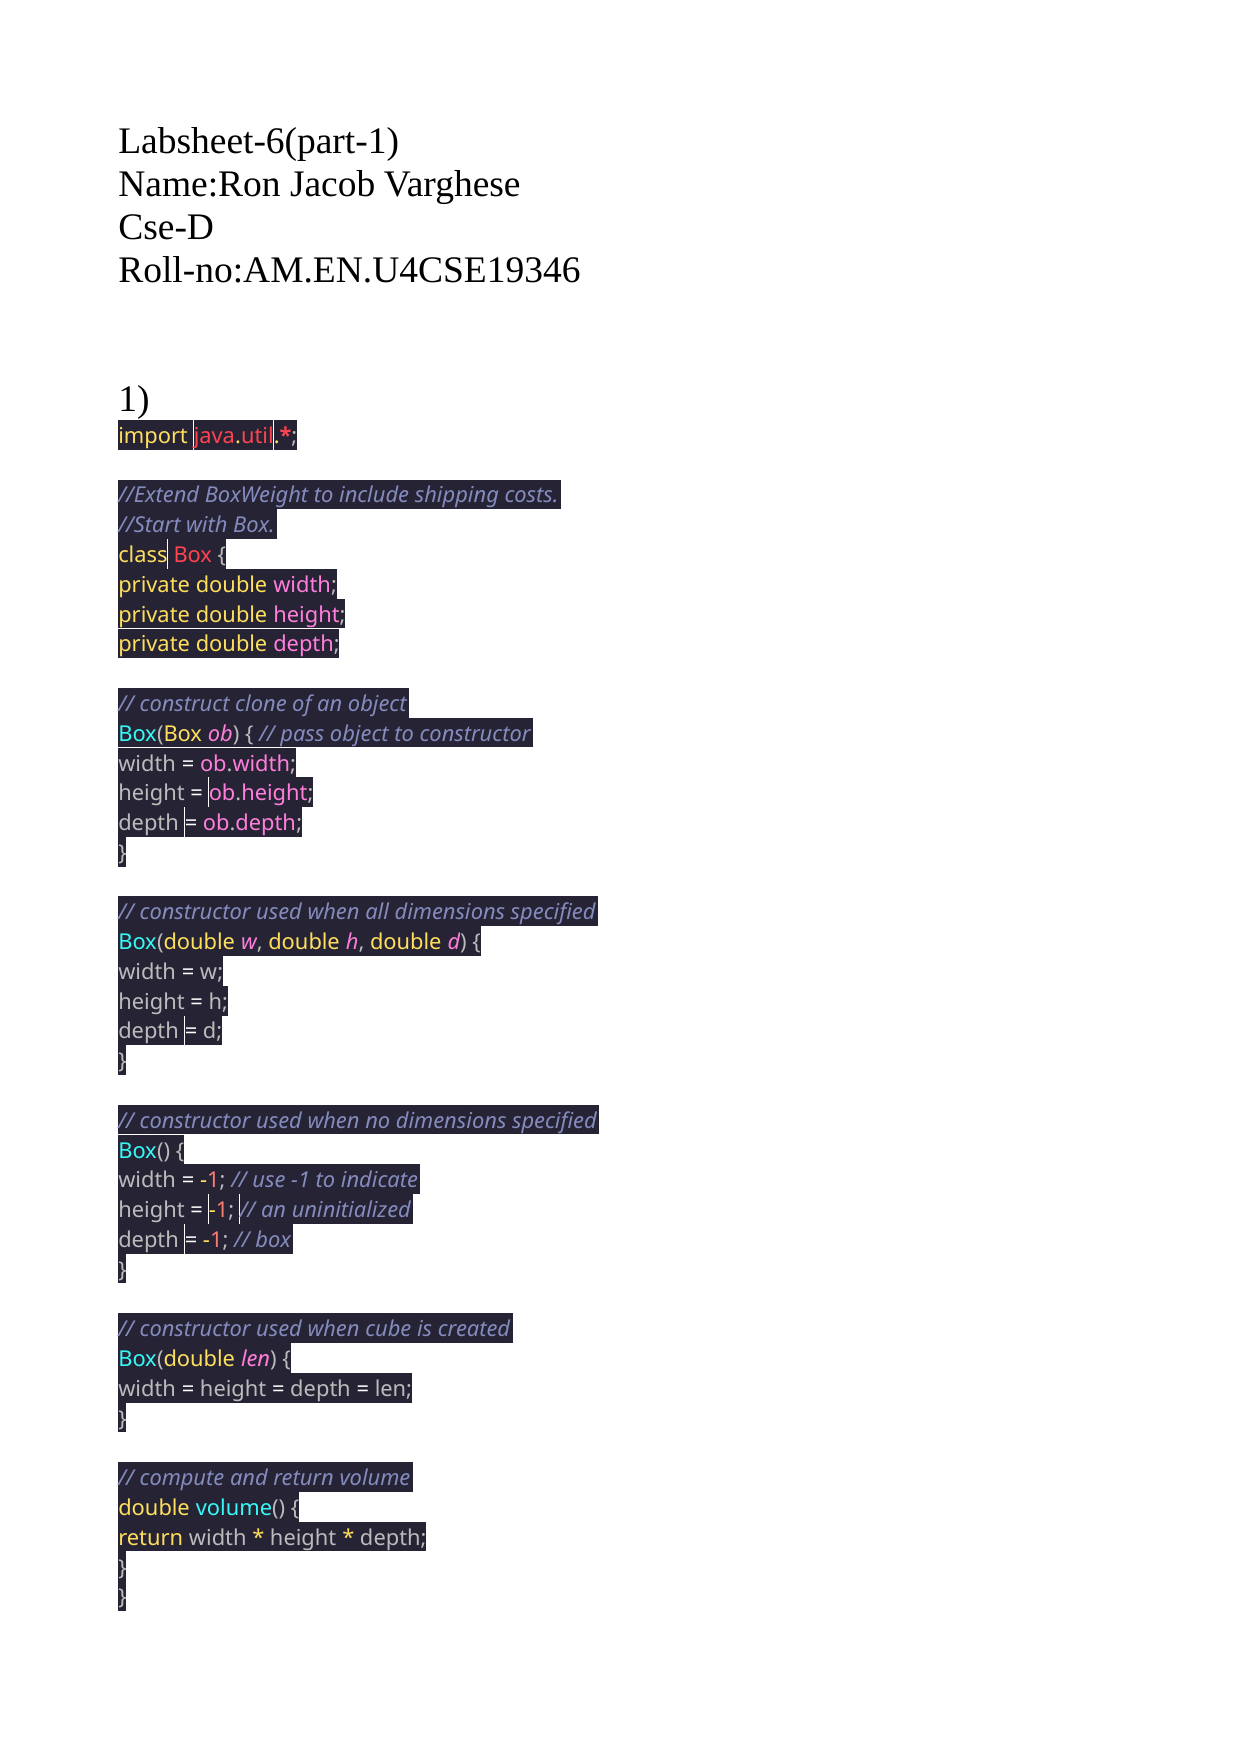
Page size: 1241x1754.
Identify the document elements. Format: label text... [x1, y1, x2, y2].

text private double depth; [118, 628, 1122, 658]
text width = height = depth = len; [118, 1373, 1122, 1403]
text Cse-D [118, 204, 1122, 247]
text // constructor used when no dimensions specified [118, 1105, 1122, 1134]
text } [118, 1551, 1122, 1581]
text width = -1; // use -1 to indicate [118, 1164, 1122, 1194]
text width = w; [118, 956, 1122, 986]
text height = -1; // an uninitialized [118, 1194, 1122, 1224]
text } [118, 1403, 1122, 1432]
text } [118, 1254, 1122, 1283]
text Box(double w, double h, double d) { [118, 926, 1122, 956]
text // constructor used when all dimensions specified [118, 896, 1122, 926]
text Box(Box ob) { // pass object to constructor [118, 718, 1122, 747]
text } [118, 1581, 1122, 1611]
text // constructor used when cube is created [118, 1313, 1122, 1343]
text Box(double len) { [118, 1343, 1122, 1373]
text class Box { [118, 539, 1122, 569]
text return width * height * depth; [118, 1522, 1122, 1551]
text //Start with Box. [118, 509, 1122, 539]
text } [118, 1045, 1122, 1075]
text //Extend BoxWeight to include shipping costs. [118, 479, 1122, 509]
text private double height; [118, 599, 1122, 628]
text Labsheet-6(part-1) [118, 118, 1122, 161]
text private double width; [118, 569, 1122, 599]
text height = h; [118, 986, 1122, 1016]
text depth = -1; // box [118, 1224, 1122, 1254]
text 1) [118, 377, 1122, 420]
text depth = d; [118, 1016, 1122, 1045]
text double volume() { [118, 1492, 1122, 1522]
text height = ob.height; [118, 777, 1122, 807]
text // construct clone of an object [118, 688, 1122, 718]
text depth = ob.depth; [118, 807, 1122, 837]
text import java.util.*; [118, 420, 1122, 450]
text Box() { [118, 1134, 1122, 1164]
text Roll-no:AM.EN.U4CSE19346 [118, 247, 1122, 291]
text width = ob.width; [118, 747, 1122, 777]
text } [118, 837, 1122, 867]
text Name:Ron Jacob Varghese [118, 161, 1122, 204]
text // compute and return volume [118, 1462, 1122, 1492]
